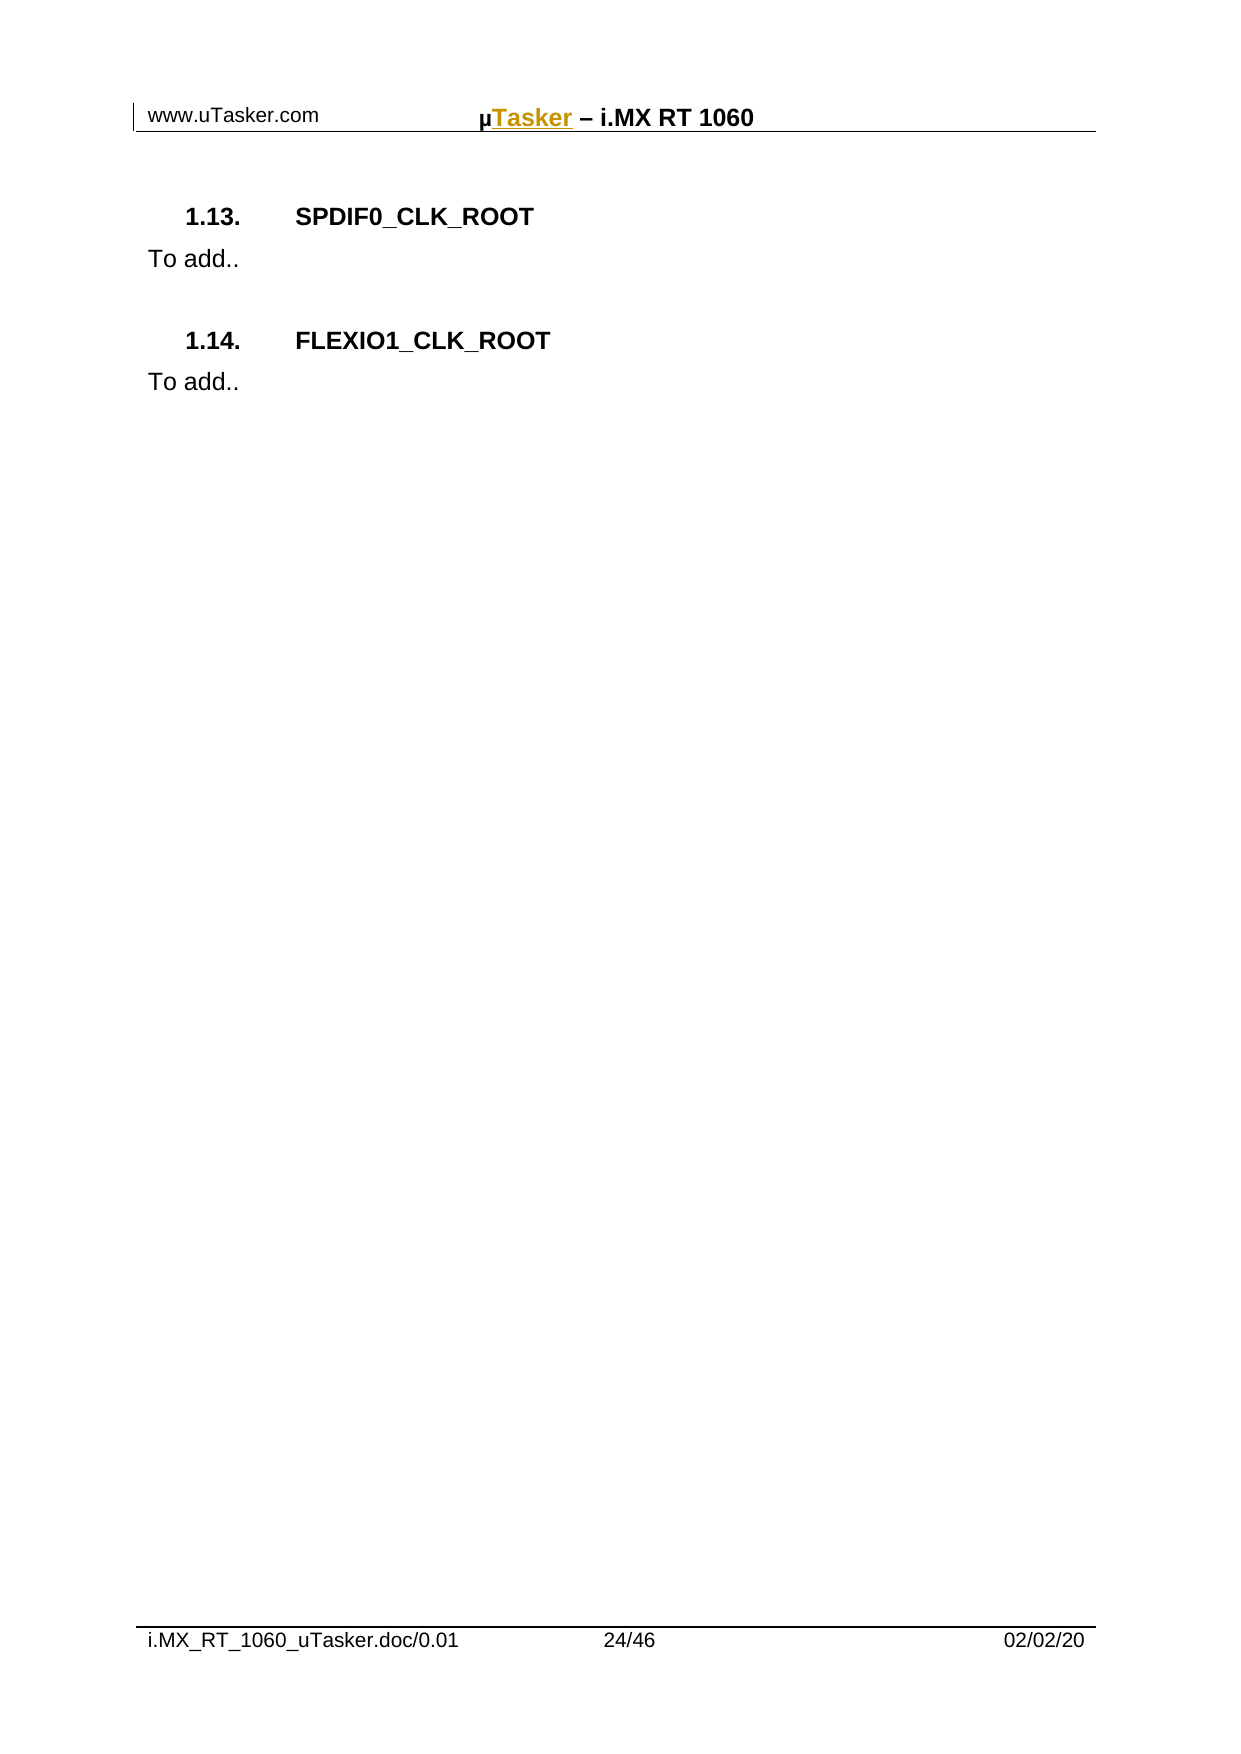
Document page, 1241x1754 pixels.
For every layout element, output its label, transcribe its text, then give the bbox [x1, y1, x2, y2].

subtitle FLEXIO1_CLK_ROOT [185, 326, 1093, 355]
subtitle SPDIF0_CLK_ROOT [185, 202, 1093, 231]
text To add.. [148, 367, 1093, 396]
text To add.. [148, 243, 1093, 272]
